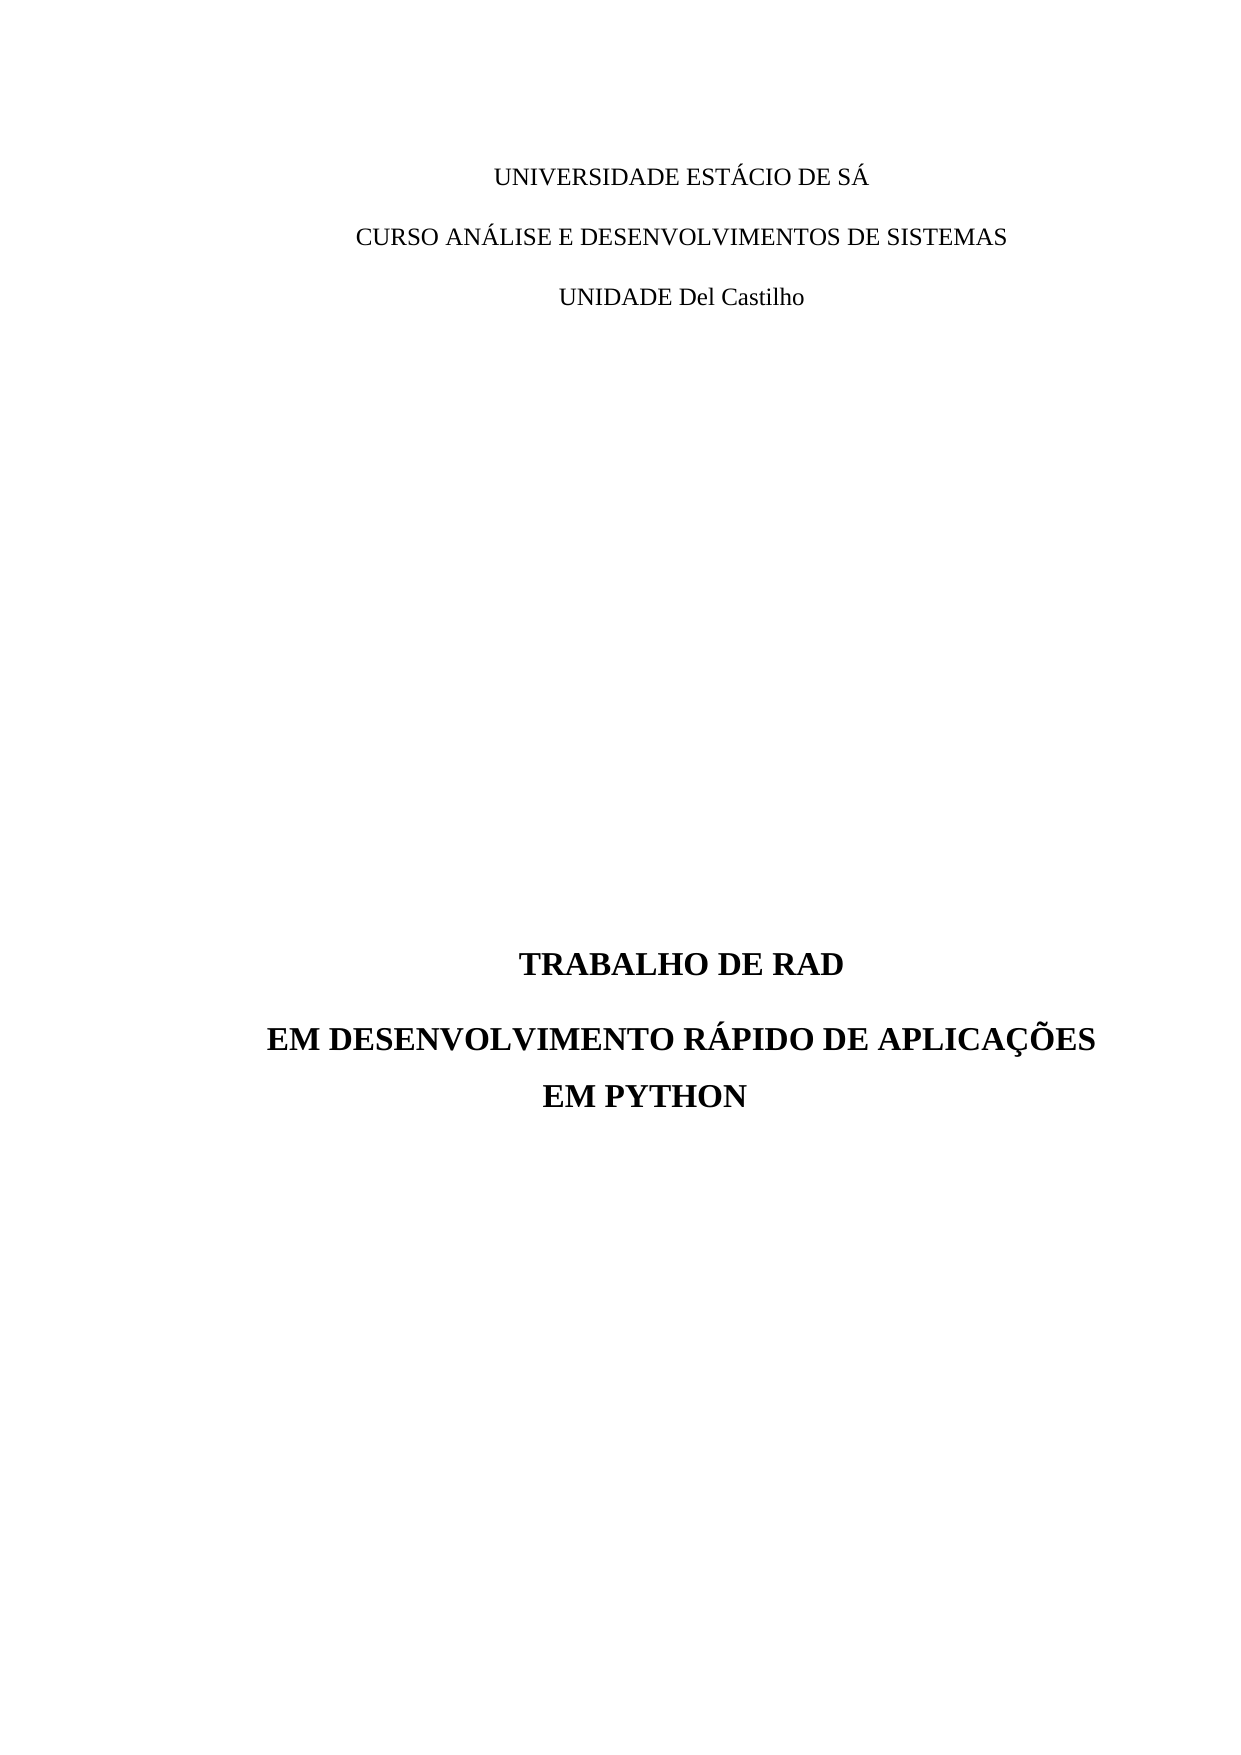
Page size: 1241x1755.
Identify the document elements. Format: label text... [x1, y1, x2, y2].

text UNIDADE Del Castilho [167, 282, 1123, 310]
text TRABALHO DE RAD [167, 944, 1123, 983]
text curso Análise e Desenvolvimentos de sistemas [167, 222, 1123, 251]
text EM DESENVOLVIMENTO RÁPIDO DE APLICAÇÕES EM PYTHON [167, 1019, 1123, 1114]
text Universidade Estácio de Sá [167, 162, 1123, 191]
